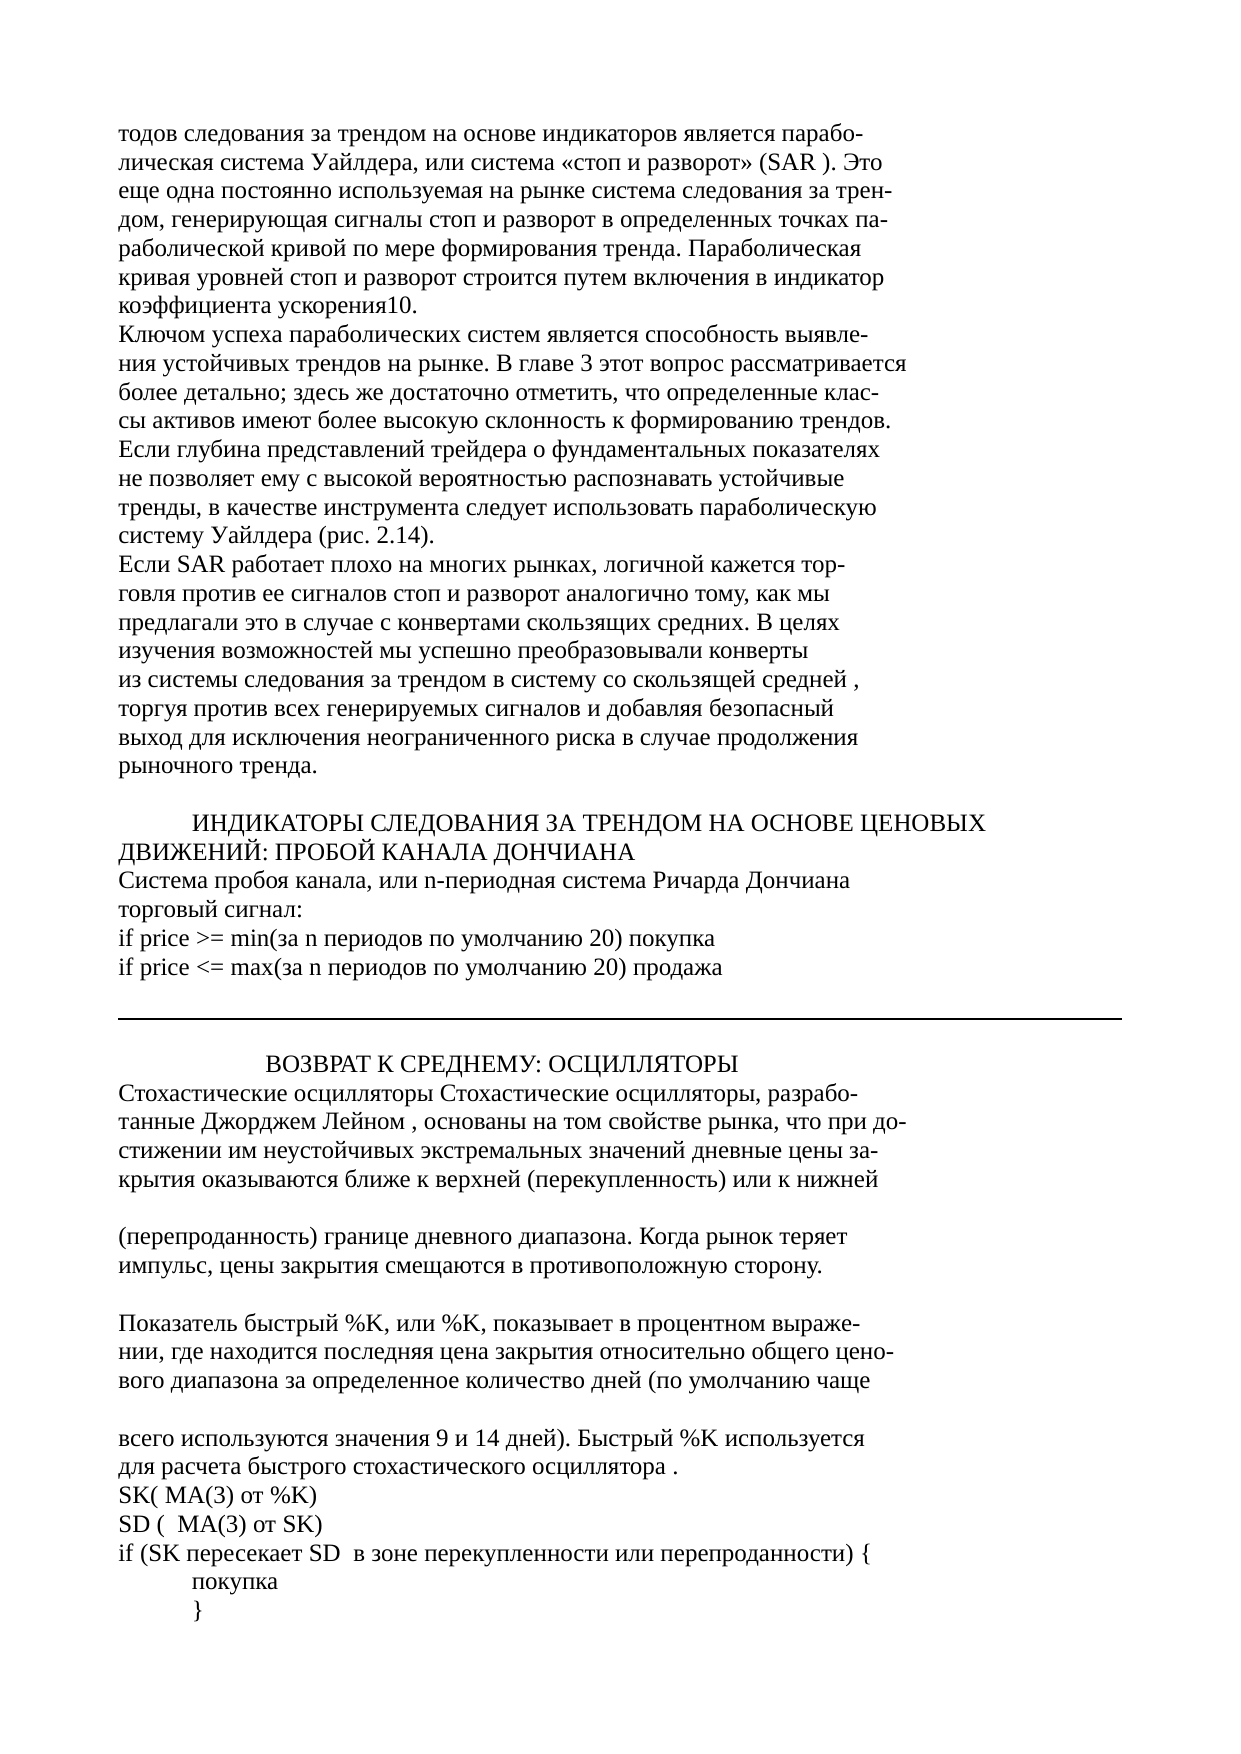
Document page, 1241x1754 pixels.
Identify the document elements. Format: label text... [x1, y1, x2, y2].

text из системы следования за трендом в систему со скользящей средней , [118, 664, 1122, 693]
text кривая уровней стоп и разворот строится путем включения в индикатор [118, 262, 1122, 291]
text (перепроданность) границе дневного диапазона. Когда рынок теряет [118, 1221, 1122, 1250]
text еще одна постоянно используемая на рынке система следования за трен- [118, 176, 1122, 204]
text if (SK пересекает SD в зоне перекупленности или перепроданности) { [118, 1538, 1122, 1566]
text SK( MA(3) от %K) [118, 1480, 1122, 1509]
text изучения возможностей мы успешно преобразовывали конверты [118, 636, 1122, 664]
text торговый сигнал: [118, 894, 1122, 923]
text предлагали это в случае с конвертами скользящих средних. В целях [118, 607, 1122, 636]
text Стохастические осцилляторы Стохастические осцилляторы, разрабо- [118, 1078, 1122, 1106]
text вого диапазона за определенное количество дней (по умолчанию чаще [118, 1365, 1122, 1394]
text ния устойчивых трендов на рынке. В главе 3 этот вопрос рассматривается [118, 348, 1122, 377]
text импульс, цены закрытия смещаются в противоположную сторону. [118, 1250, 1122, 1279]
text не позволяет ему с высокой вероятностью распознавать устойчивые [118, 463, 1122, 492]
text для расчета быстрого стохастического осциллятора . [118, 1451, 1122, 1480]
text говля против ее сигналов стоп и разворот аналогично тому, как мы [118, 578, 1122, 607]
text танные Джорджем Лейном , основаны на том свойстве рынка, что при до- [118, 1106, 1122, 1135]
text всего используются значения 9 и 14 дней). Быстрый %K используется [118, 1423, 1122, 1451]
text дом, генерирующая сигналы стоп и разворот в определенных точках па- [118, 204, 1122, 233]
text Если глубина представлений трейдера о фундаментальных показателях [118, 434, 1122, 463]
text нии, где находится последняя цена закрытия относительно общего цено- [118, 1336, 1122, 1365]
text торгуя против всех генерируемых сигналов и добавляя безопасный [118, 693, 1122, 722]
text Система пробоя канала, или n-периодная система Ричарда Дончиана [118, 866, 1122, 894]
text систему Уайлдера (рис. 2.14). [118, 521, 1122, 549]
text покупка [118, 1566, 1122, 1595]
text выход для исключения неограниченного риска в случае продолжения [118, 722, 1122, 751]
text } [118, 1595, 1122, 1624]
text стижении им неустойчивых экстремальных значений дневные цены за- [118, 1135, 1122, 1164]
text SD ( MA(3) от SK) [118, 1509, 1122, 1538]
text if price >= min(за n периодов по умолчанию 20) покупка [118, 923, 1122, 952]
text if price <= max(за n периодов по умолчанию 20) продажа [118, 952, 1122, 981]
text тренды, в качестве инструмента следует использовать параболическую [118, 492, 1122, 521]
text коэффициента ускорения10. [118, 291, 1122, 319]
text раболической кривой по мере формирования тренда. Параболическая [118, 233, 1122, 262]
text ВОЗВРАТ К СРЕДНЕМУ: ОСЦИЛЛЯТОРЫ [118, 1049, 1122, 1078]
text лическая система Уайлдера, или система «стоп и разворот» (SAR ). Это [118, 147, 1122, 176]
text Показатель быстрый %K, или %K, показывает в процентном выраже- [118, 1308, 1122, 1336]
text сы активов имеют более высокую склонность к формированию трендов. [118, 406, 1122, 434]
text крытия оказываются ближе к верхней (перекупленность) или к нижней [118, 1164, 1122, 1193]
text ИНДИКАТОРЫ СЛЕДОВАНИЯ ЗА ТРЕНДОМ НА ОСНОВЕ ЦЕНОВЫХ ДВИЖЕНИЙ: ПРОБОЙ КАНАЛА ДОНЧИАНА [118, 808, 1122, 866]
text рыночного тренда. [118, 751, 1122, 779]
text Ключом успеха параболических систем является способность выявле- [118, 319, 1122, 348]
text более детально; здесь же достаточно отметить, что определенные клас- [118, 377, 1122, 406]
text тодов следования за трендом на основе индикаторов является парабо- [118, 118, 1122, 147]
text Если SAR работает плохо на многих рынках, логичной кажется тор- [118, 549, 1122, 578]
